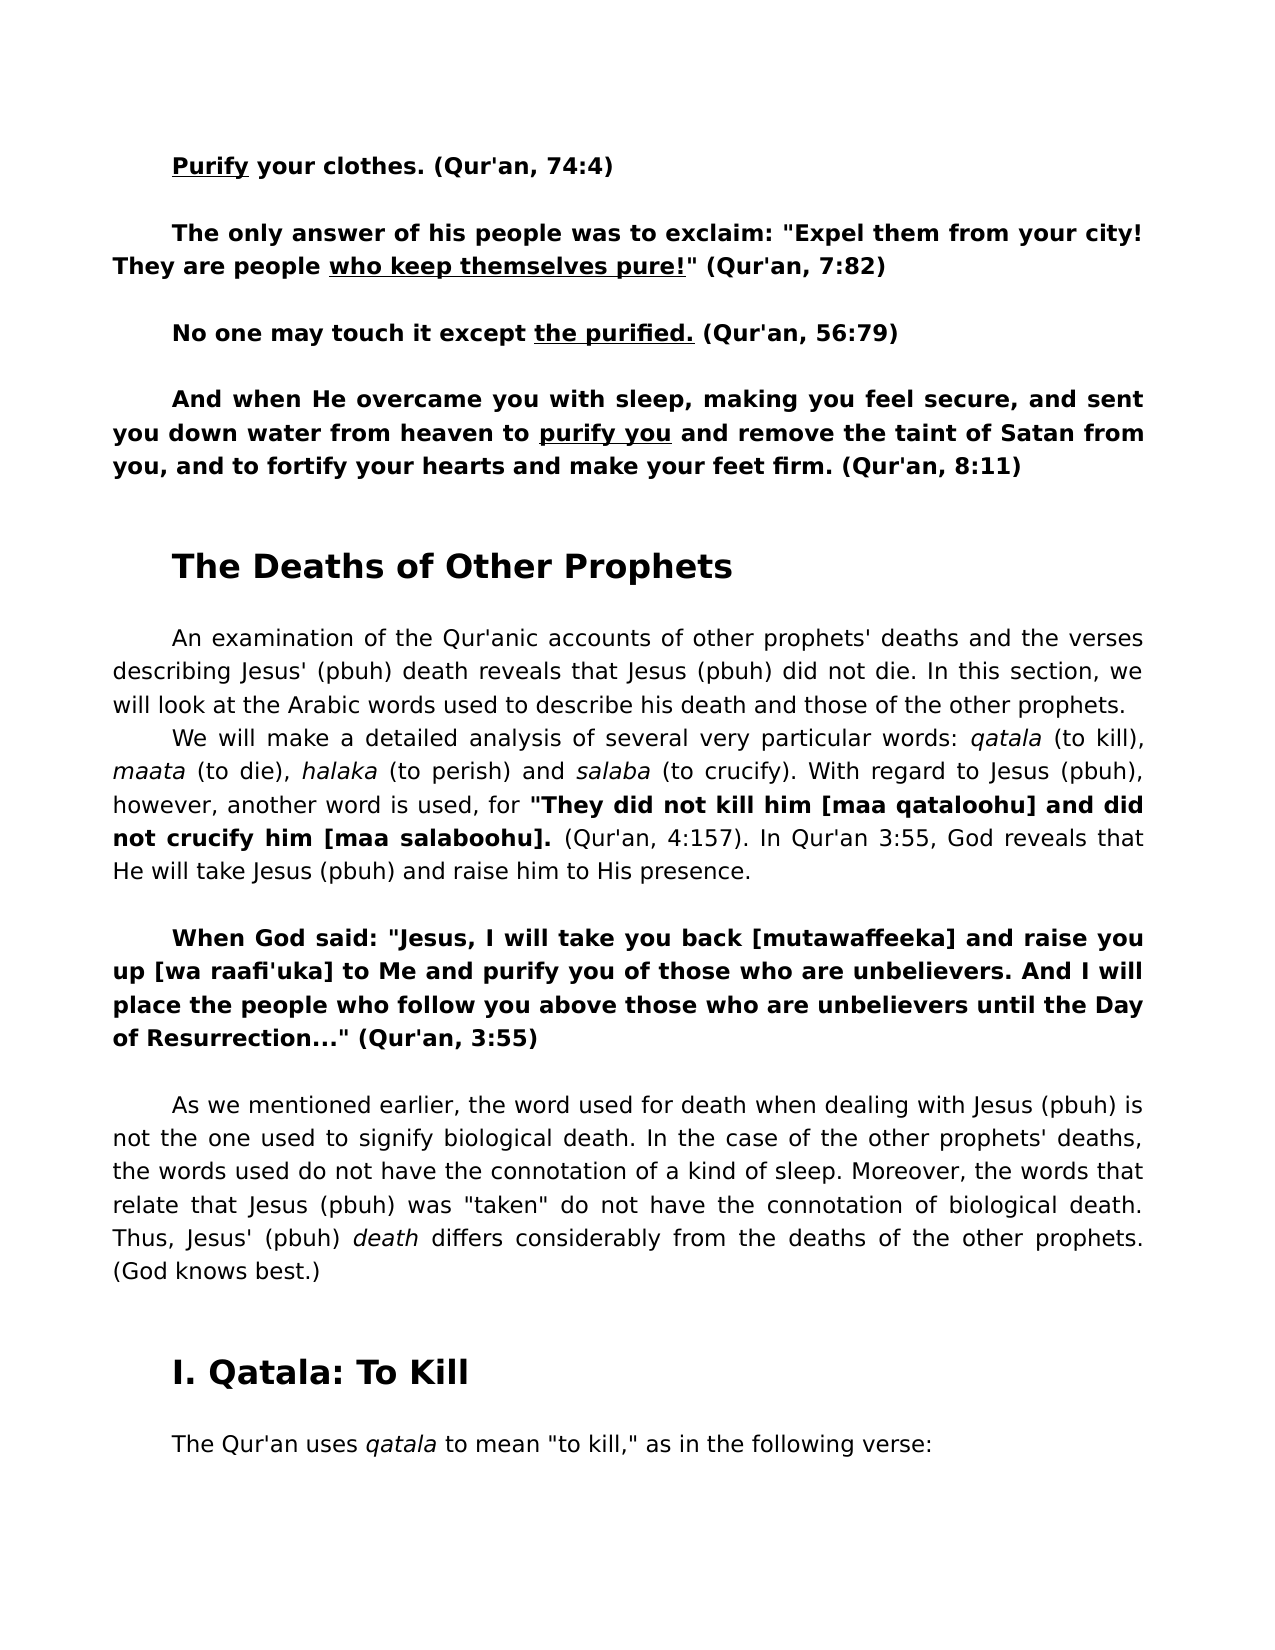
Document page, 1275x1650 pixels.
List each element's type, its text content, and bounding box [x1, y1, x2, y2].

text We will make a detailed analysis of several very particular words: qatala (to kill), maata (to die), halaka (to perish) and salaba (to crucify). With regard to Jesus (pbuh), however, another word is used, for "They did not kill him [maa qataloohu] and did not crucify him [maa salaboohu]. (Qur'an, 4:157). In Qur'an 3:55, God reveals that He will take Jesus (pbuh) and raise him to His presence. [112, 720, 1145, 886]
text When God said: "Jesus, I will take you back [mutawaffeeka] and raise you up [wa raafi'uka] to Me and purify you of those who are unbelievers. And I will place the people who follow you above those who are unbelievers until the Day of Resurrection..." (Qur'an, 3:55) [112, 920, 1145, 1053]
text I. Qatala: To Kill [112, 1353, 1145, 1392]
text The Qur'an uses qatala to mean "to kill," as in the following verse: [112, 1425, 1145, 1459]
text The Deaths of Other Prophets [112, 548, 1145, 586]
text Purify your clothes. (Qur'an, 74:4) [112, 148, 1145, 181]
text And when He overcame you with sleep, making you feel secure, and sent you down water from heaven to purify you and remove the taint of Satan from you, and to fortify your hearts and make your feet firm. (Qur'an, 8:11) [112, 381, 1145, 481]
text No one may touch it except the purified. (Qur'an, 56:79) [112, 314, 1145, 348]
text The only answer of his people was to exclaim: "Expel them from your city! They are people who keep themselves pure!" (Qur'an, 7:82) [112, 214, 1145, 281]
text As we mentioned earlier, the word used for death when dealing with Jesus (pbuh) is not the one used to signify biological death. In the case of the other prophets' deaths, the words used do not have the connotation of a kind of sleep. Moreover, the words that relate that Jesus (pbuh) was "taken" do not have the connotation of biological death. Thus, Jesus' (pbuh) death differs considerably from the deaths of the other prophets. (God knows best.) [112, 1086, 1145, 1286]
text An examination of the Qur'anic accounts of other prophets' deaths and the verses describing Jesus' (pbuh) death reveals that Jesus (pbuh) did not die. In this section, we will look at the Arabic words used to describe his death and those of the other prophets. [112, 620, 1145, 720]
